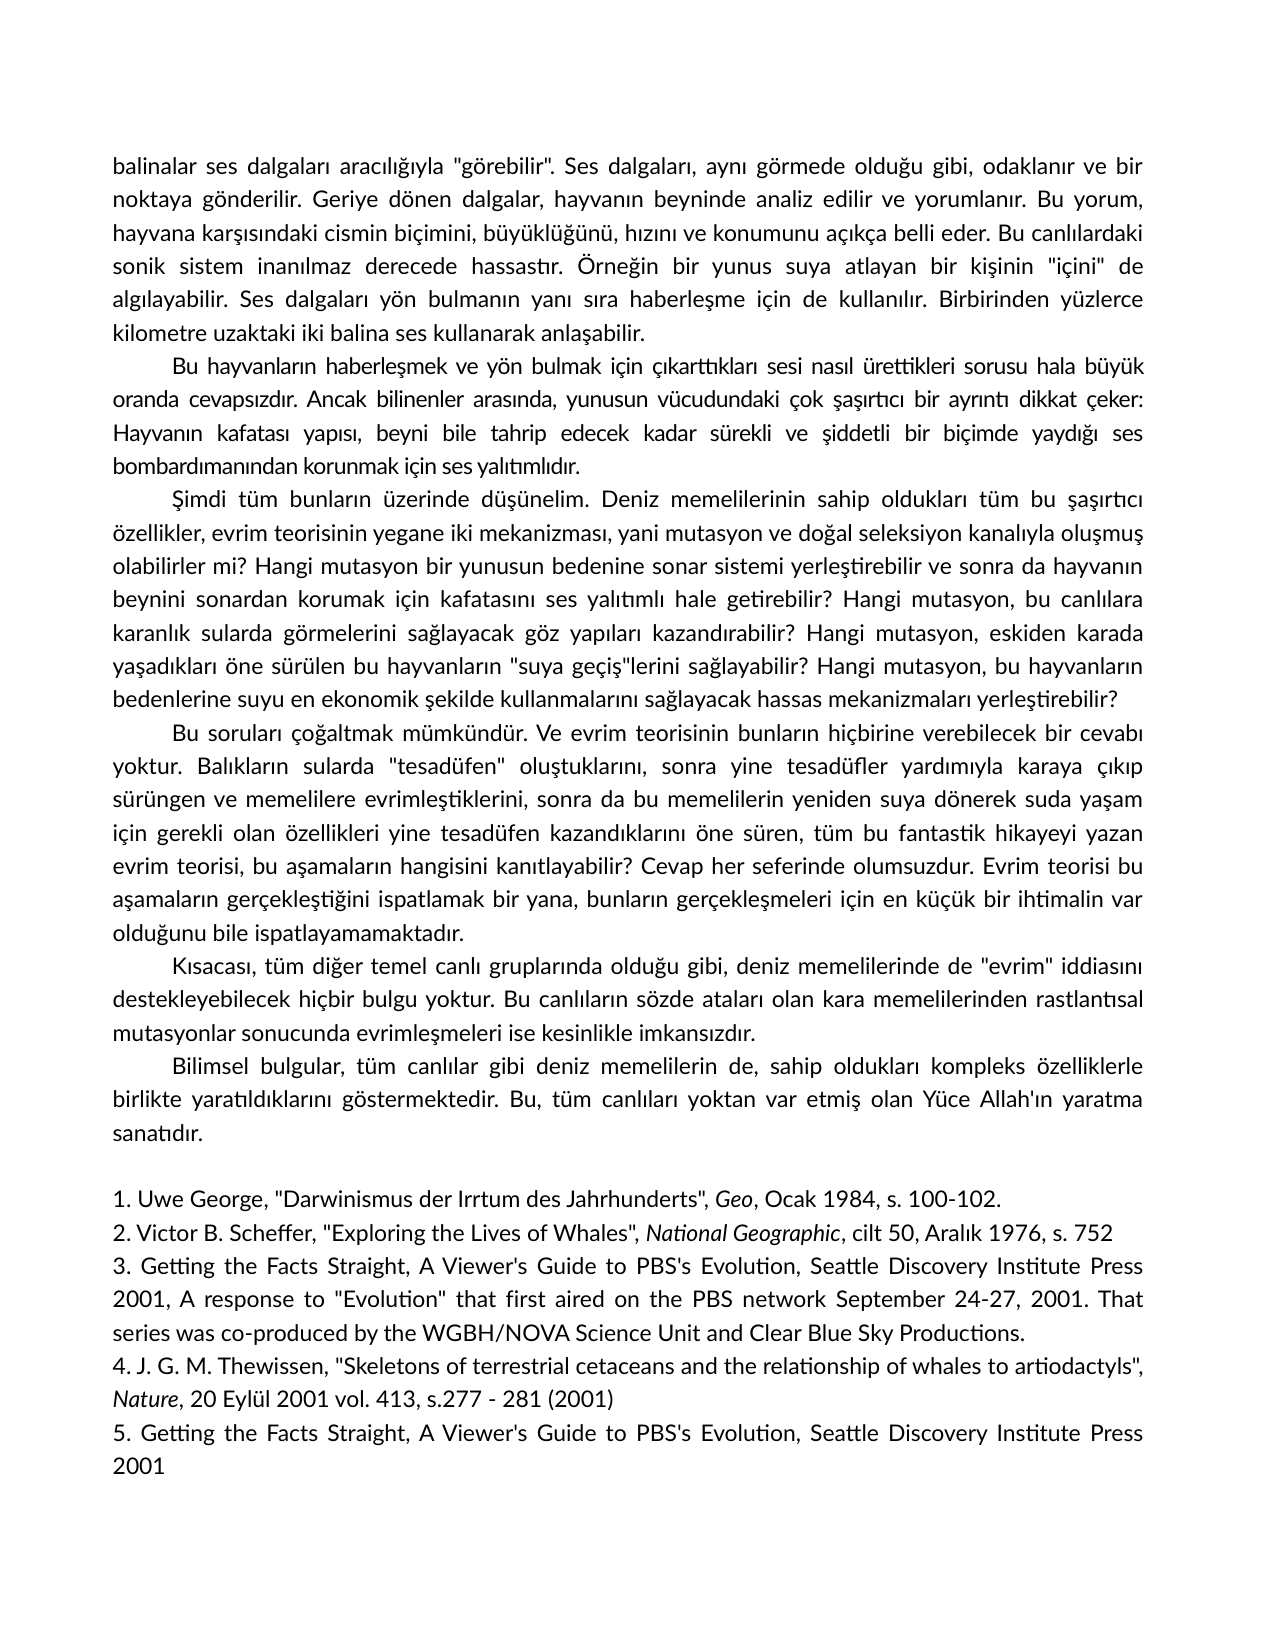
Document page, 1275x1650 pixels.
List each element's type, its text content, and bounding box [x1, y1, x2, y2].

text 1. Uwe George, "Darwinismus der Irrtum des Jahrhunderts", Geo, Ocak 1984, s. 100-102. [112, 1181, 1145, 1214]
text Kısacası, tüm diğer temel canlı gruplarında olduğu gibi, deniz memelilerinde de "evrim" iddiasını destekleyebilecek hiçbir bulgu yoktur. Bu canlıların sözde ataları olan kara memelilerinden rastlantısal mutasyonlar sonucunda evrimleşmeleri ise kesinlikle imkansızdır. [112, 948, 1145, 1048]
text 3. Getting the Facts Straight, A Viewer's Guide to PBS's Evolution, Seattle Discovery Institute Press 2001, A response to "Evolution" that first aired on the PBS network September 24-27, 2001. That series was co-produced by the WGBH/NOVA Science Unit and Clear Blue Sky Productions. [112, 1248, 1145, 1348]
text balinalar ses dalgaları aracılığıyla "görebilir". Ses dalgaları, aynı görmede olduğu gibi, odaklanır ve bir noktaya gönderilir. Geriye dönen dalgalar, hayvanın beyninde analiz edilir ve yorumlanır. Bu yorum, hayvana karşısındaki cismin biçimini, büyüklüğünü, hızını ve konumunu açıkça belli eder. Bu canlılardaki sonik sistem inanılmaz derecede hassastır. Örneğin bir yunus suya atlayan bir kişinin "içini" de algılayabilir. Ses dalgaları yön bulmanın yanı sıra haberleşme için de kullanılır. Birbirinden yüzlerce kilometre uzaktaki iki balina ses kullanarak anlaşabilir. [112, 148, 1145, 348]
text 2. Victor B. Scheffer, "Exploring the Lives of Whales", National Geographic, cilt 50, Aralık 1976, s. 752 [112, 1214, 1145, 1248]
text Bu soruları çoğaltmak mümkündür. Ve evrim teorisinin bunların hiçbirine verebilecek bir cevabı yoktur. Balıkların sularda "tesadüfen" oluştuklarını, sonra yine tesadüfler yardımıyla karaya çıkıp sürüngen ve memelilere evrimleştiklerini, sonra da bu memelilerin yeniden suya dönerek suda yaşam için gerekli olan özellikleri yine tesadüfen kazandıklarını öne süren, tüm bu fantastik hikayeyi yazan evrim teorisi, bu aşamaların hangisini kanıtlayabilir? Cevap her seferinde olumsuzdur. Evrim teorisi bu aşamaların gerçekleştiğini ispatlamak bir yana, bunların gerçekleşmeleri için en küçük bir ihtimalin var olduğunu bile ispatlayamamaktadır. [112, 714, 1145, 948]
text 4. J. G. M. Thewissen, "Skeletons of terrestrial cetaceans and the relationship of whales to artiodactyls", Nature, 20 Eylül 2001 vol. 413, s.277 - 281 (2001) [112, 1348, 1145, 1414]
text Şimdi tüm bunların üzerinde düşünelim. Deniz memelilerinin sahip oldukları tüm bu şaşırtıcı özellikler, evrim teorisinin yegane iki mekanizması, yani mutasyon ve doğal seleksiyon kanalıyla oluşmuş olabilirler mi? Hangi mutasyon bir yunusun bedenine sonar sistemi yerleştirebilir ve sonra da hayvanın beynini sonardan korumak için kafatasını ses yalıtımlı hale getirebilir? Hangi mutasyon, bu canlılara karanlık sularda görmelerini sağlayacak göz yapıları kazandırabilir? Hangi mutasyon, eskiden karada yaşadıkları öne sürülen bu hayvanların "suya geçiş"lerini sağlayabilir? Hangi mutasyon, bu hayvanların bedenlerine suyu en ekonomik şekilde kullanmalarını sağlayacak hassas mekanizmaları yerleştirebilir? [112, 481, 1145, 714]
text Bilimsel bulgular, tüm canlılar gibi deniz memelilerin de, sahip oldukları kompleks özelliklerle birlikte yaratıldıklarını göstermektedir. Bu, tüm canlıları yoktan var etmiş olan Yüce Allah'ın yaratma sanatıdır. [112, 1048, 1145, 1148]
text Bu hayvanların haberleşmek ve yön bulmak için çıkarttıkları sesi nasıl ürettikleri sorusu hala büyük oranda cevapsızdır. Ancak bilinenler arasında, yunusun vücudundaki çok şaşırtıcı bir ayrıntı dikkat çeker: Hayvanın kafatası yapısı, beyni bile tahrip edecek kadar sürekli ve şiddetli bir biçimde yaydığı ses bombardımanından korunmak için ses yalıtımlıdır. [112, 348, 1145, 481]
text 5. Getting the Facts Straight, A Viewer's Guide to PBS's Evolution, Seattle Discovery Institute Press 2001 [112, 1414, 1145, 1481]
